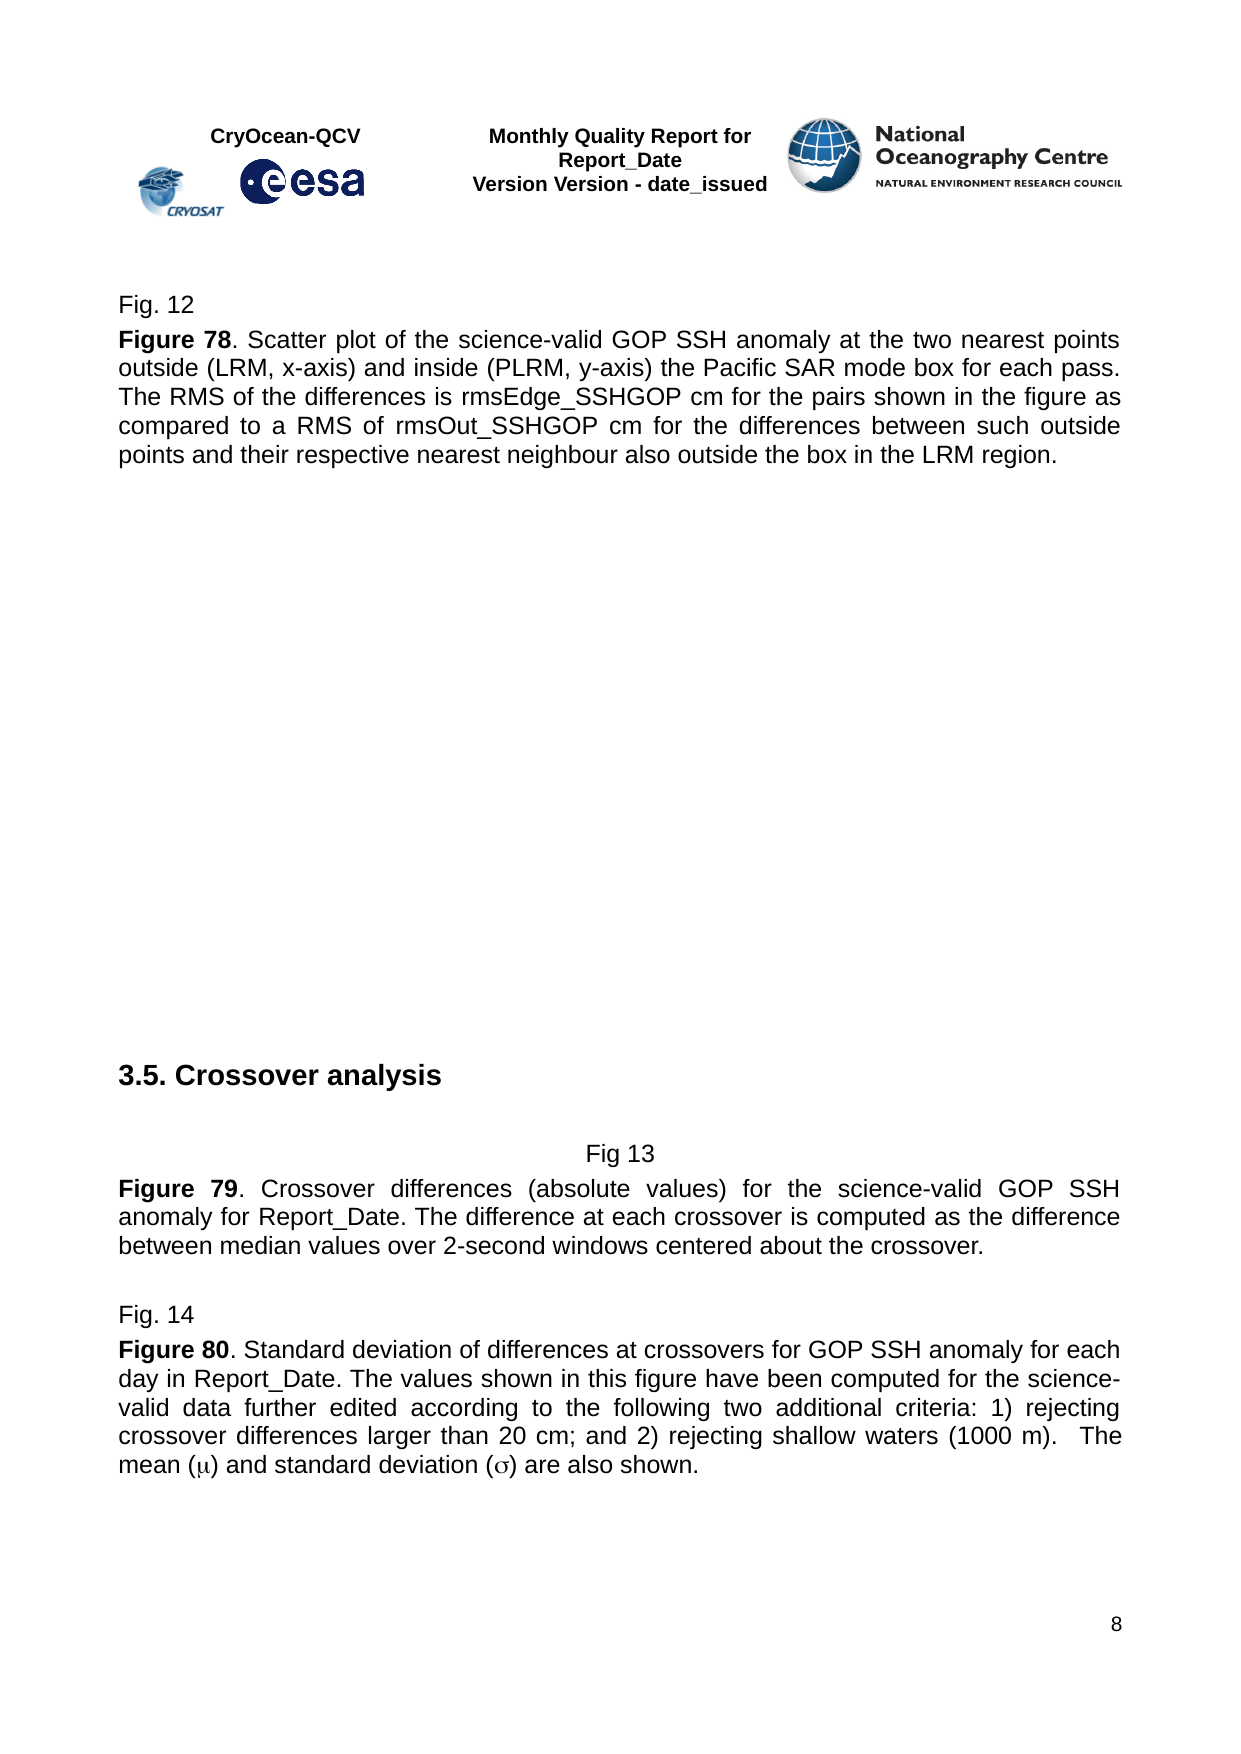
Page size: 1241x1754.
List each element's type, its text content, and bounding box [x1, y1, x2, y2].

text Fig. 14 [118, 1300, 1122, 1329]
picture [118, 159, 364, 224]
text Fig. 12 [118, 290, 1122, 319]
text Fig 13 [118, 1139, 1122, 1168]
text Figure 79. Crossover differences (absolute values) for the science-valid GOP SSH anomaly for Report_Date. The difference at each crossover is computed as the difference between median values over 2-second windows centered about the crossover. [118, 1173, 1122, 1260]
text 3.5. Crossover analysis [118, 1058, 1122, 1092]
text Figure 80. Standard deviation of differences at crossovers for GOP SSH anomaly for each day in Report_Date. The values shown in this figure have been computed for the science-valid data further edited according to the following two additional criteria: 1) rejecting crossover differences larger than 20 cm; and 2) rejecting shallow waters (1000 m). The mean (μ) and standard deviation (σ) are also shown. [118, 1335, 1122, 1479]
text Figure 78. Scatter plot of the science-valid GOP SSH anomaly at the two nearest points outside (LRM, x-axis) and inside (PLRM, y-axis) the Pacific SAR mode box for each pass. The RMS of the differences is rmsEdge_SSHGOP cm for the pairs shown in the figure as compared to a RMS of rmsOut_SSHGOP cm for the differences between such outside points and their respective nearest neighbour also outside the box in the LRM region. [118, 325, 1122, 468]
picture [787, 118, 1123, 193]
